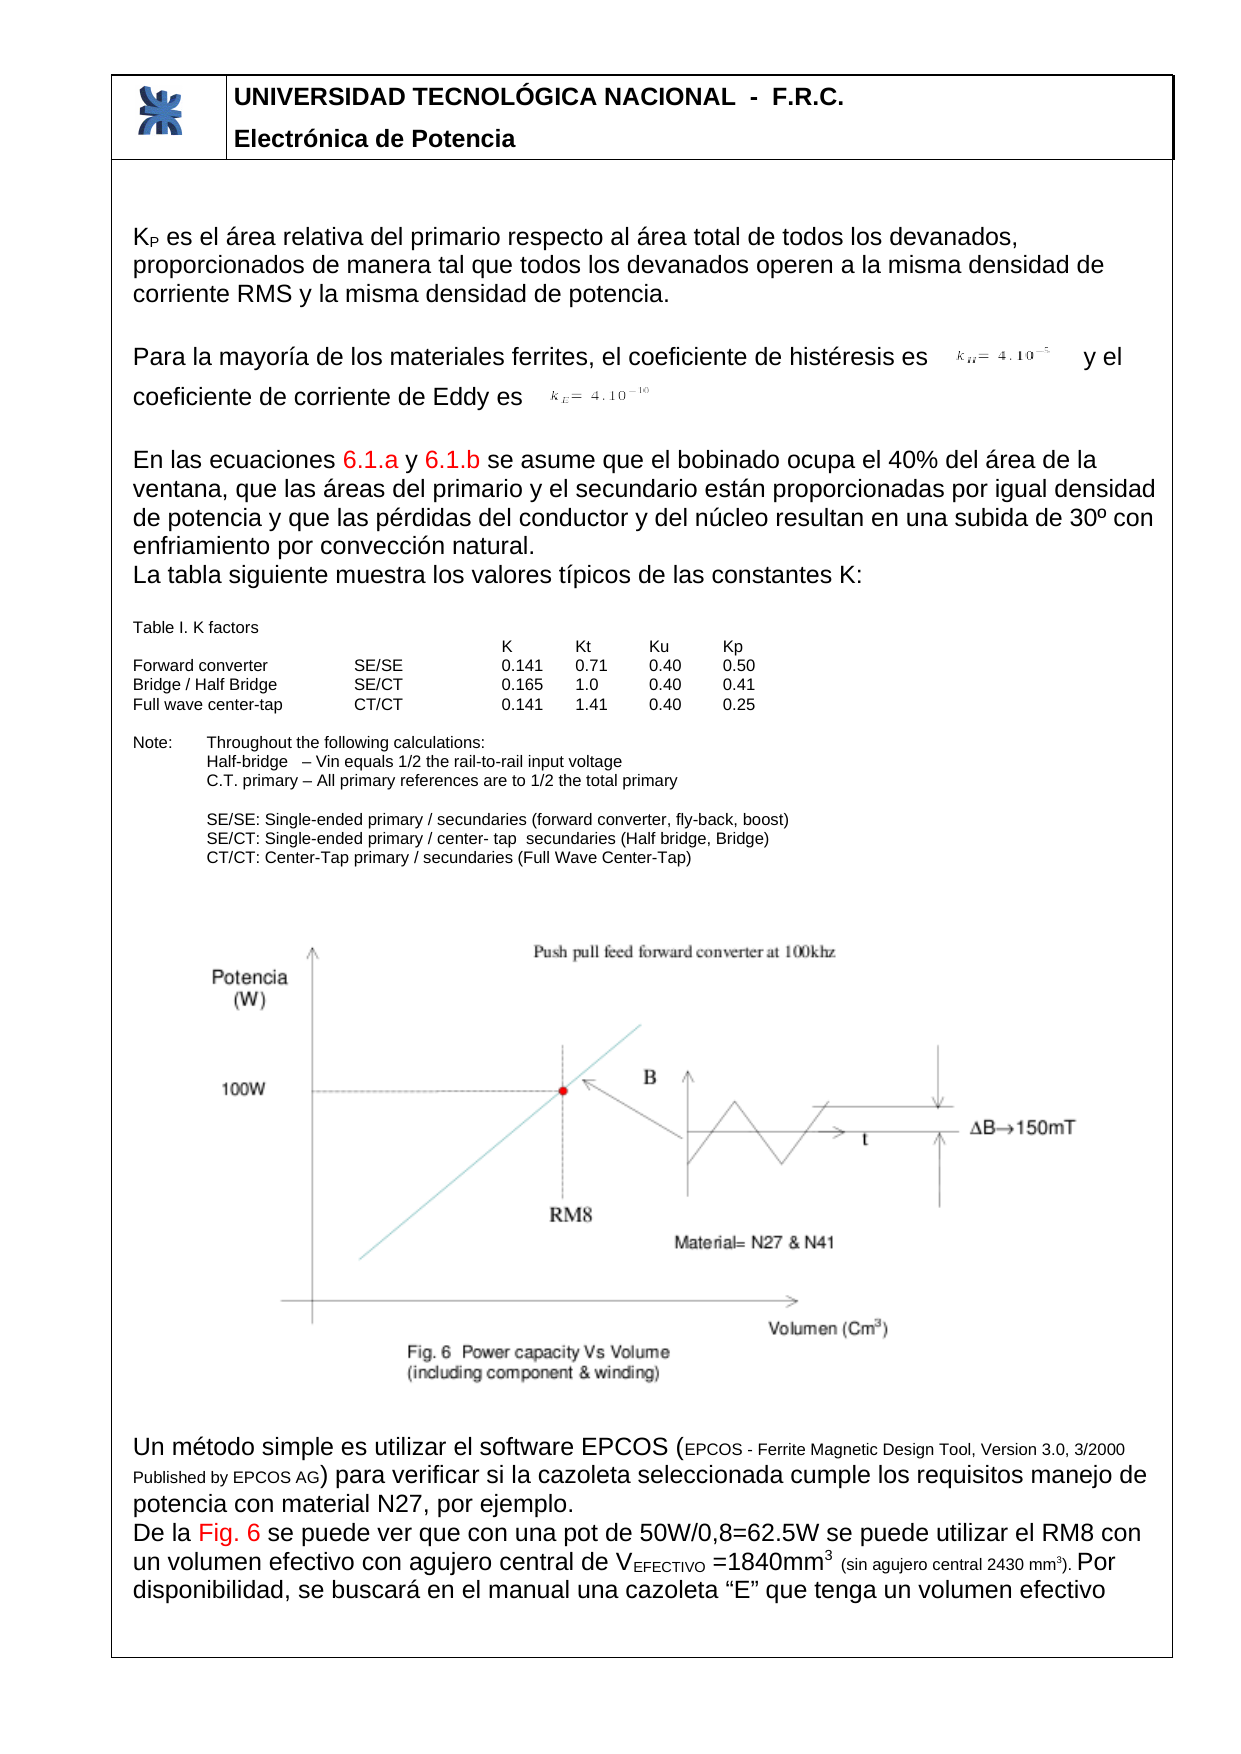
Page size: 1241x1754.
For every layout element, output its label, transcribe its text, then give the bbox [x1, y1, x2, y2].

text Forward converter SE/SE 0.141 0.71 0.40 0.50 [133, 656, 1166, 675]
picture [207, 920, 1108, 1413]
text SE/SE: Single-ended primary / secundaries (forward converter, fly-back, boost) [133, 809, 1166, 828]
text En las ecuaciones 6.1.a y 6.1.b se asume que el bobinado ocupa el 40% del área de la ventana, que las áreas del primario y el secundario están proporcionadas por igual densidad de potencia y que las pérdidas del conductor y del núcleo resultan en una subida de 30º con enfriamiento por convección natural. [133, 445, 1166, 560]
text KP es el área relativa del primario respecto al área total de todos los devanados, proporcionados de manera tal que todos los devanados operen a la misma densidad de corriente RMS y la misma densidad de potencia. [133, 222, 1166, 308]
text Half-bridge – Vin equals 1/2 the rail-to-rail input voltage [133, 752, 1166, 771]
text CT/CT: Center-Tap primary / secundaries (Full Wave Center-Tap) [133, 848, 1166, 867]
text De la Fig. 6 se puede ver que con una pot de 50W/0,8=62.5W se puede utilizar el RM8 con un volumen efectivo con agujero central de VEFECTIVO =1840mm3 (sin agujero central 2430 mm3). Por disponibilidad, se buscará en el manual una cazoleta “E” que tenga un volumen efectivo [133, 1518, 1166, 1604]
text Para la mayoría de los materiales ferrites, el coeficiente de histéresis es y el coeficiente de corriente de Eddy es [133, 337, 1166, 416]
text Note: Throughout the following calculations: [133, 733, 1166, 752]
text La tabla siguiente muestra los valores típicos de las constantes K: [133, 560, 1166, 589]
text C.T. primary – All primary references are to 1/2 the total primary [133, 771, 1166, 790]
picture [135, 85, 183, 136]
text SE/CT: Single-ended primary / center- tap secundaries (Half bridge, Bridge) [133, 828, 1166, 848]
text K Kt Ku Kp [133, 637, 1166, 656]
text Full wave center-tap CT/CT 0.141 1.41 0.40 0.25 [133, 694, 1166, 713]
text Un método simple es utilizar el software EPCOS (EPCOS - Ferrite Magnetic Design Tool, Version 3.0, 3/2000 Published by EPCOS AG) para verificar si la cazoleta seleccionada cumple los requisitos manejo de potencia con material N27, por ejemplo. [133, 1432, 1166, 1518]
text Table I. K factors [133, 618, 1166, 637]
text Bridge / Half Bridge SE/CT 0.165 1.0 0.40 0.41 [133, 675, 1166, 694]
